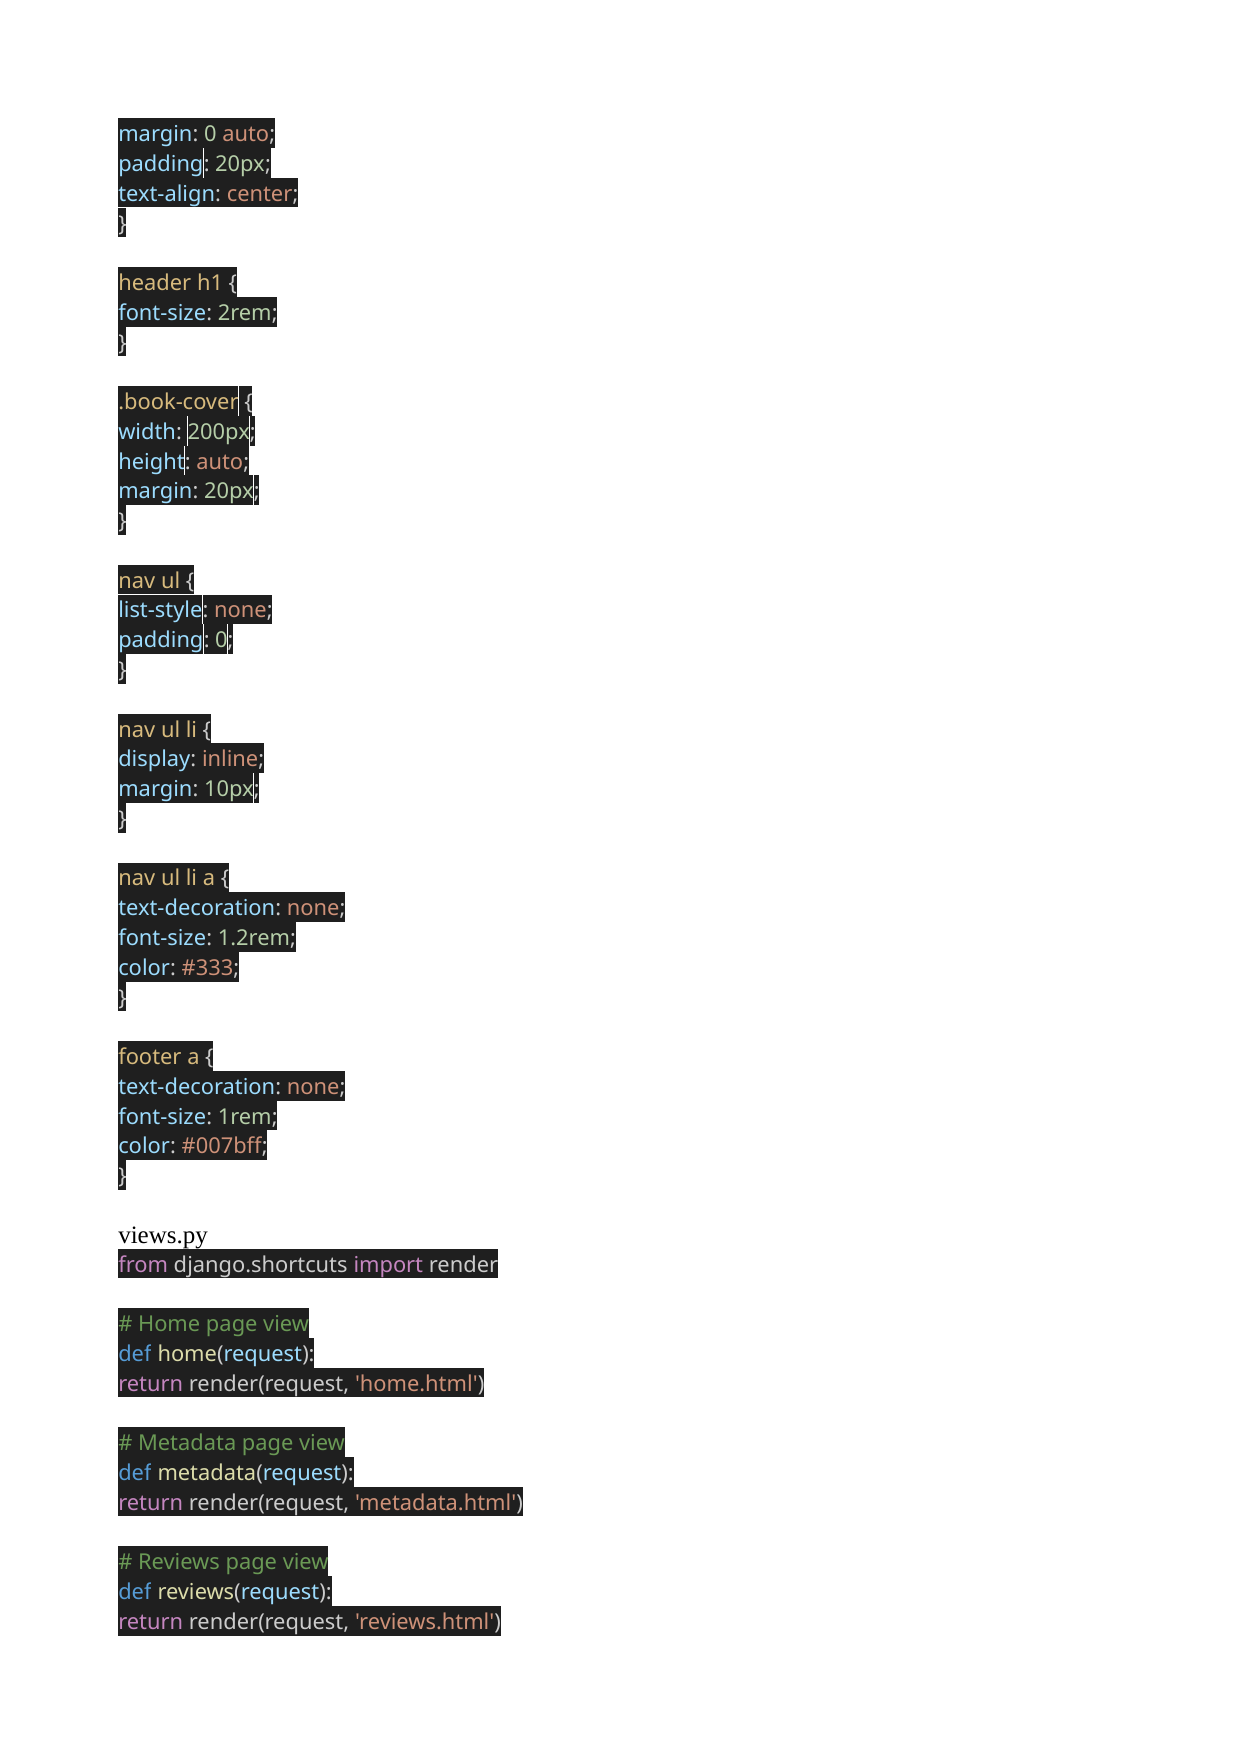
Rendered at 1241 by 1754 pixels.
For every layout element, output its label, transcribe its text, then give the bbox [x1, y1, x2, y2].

text return render(request, 'reviews.html') [118, 1606, 1122, 1636]
text text-decoration: none; [118, 1071, 1122, 1101]
text width: 200px; [118, 416, 1122, 446]
text } [118, 982, 1122, 1011]
text font-size: 1.2rem; [118, 922, 1122, 952]
text margin: 0 auto; [118, 118, 1122, 148]
text # Reviews page view [118, 1546, 1122, 1576]
text color: #007bff; [118, 1130, 1122, 1160]
text margin: 10px; [118, 773, 1122, 803]
text # Home page view [118, 1308, 1122, 1338]
text .book-cover { [118, 386, 1122, 416]
text font-size: 2rem; [118, 297, 1122, 327]
text def metadata(request): [118, 1457, 1122, 1487]
text color: #333; [118, 952, 1122, 982]
text } [118, 1160, 1122, 1190]
text padding: 0; [118, 624, 1122, 654]
text # Metadata page view [118, 1427, 1122, 1457]
text views.py [118, 1220, 1122, 1248]
text font-size: 1rem; [118, 1101, 1122, 1130]
text list-style: none; [118, 594, 1122, 624]
text height: auto; [118, 446, 1122, 475]
text text-decoration: none; [118, 892, 1122, 922]
text header h1 { [118, 267, 1122, 297]
text } [118, 327, 1122, 356]
text margin: 20px; [118, 475, 1122, 505]
text def home(request): [118, 1338, 1122, 1368]
text return render(request, 'metadata.html') [118, 1487, 1122, 1516]
text from django.shortcuts import render [118, 1248, 1122, 1278]
text } [118, 803, 1122, 833]
text } [118, 654, 1122, 684]
text text-align: center; [118, 178, 1122, 207]
text } [118, 207, 1122, 237]
text footer a { [118, 1041, 1122, 1071]
text padding: 20px; [118, 148, 1122, 178]
text nav ul { [118, 565, 1122, 594]
text return render(request, 'home.html') [118, 1368, 1122, 1397]
text nav ul li { [118, 713, 1122, 743]
text } [118, 505, 1122, 535]
text def reviews(request): [118, 1576, 1122, 1606]
text display: inline; [118, 743, 1122, 773]
text nav ul li a { [118, 862, 1122, 892]
